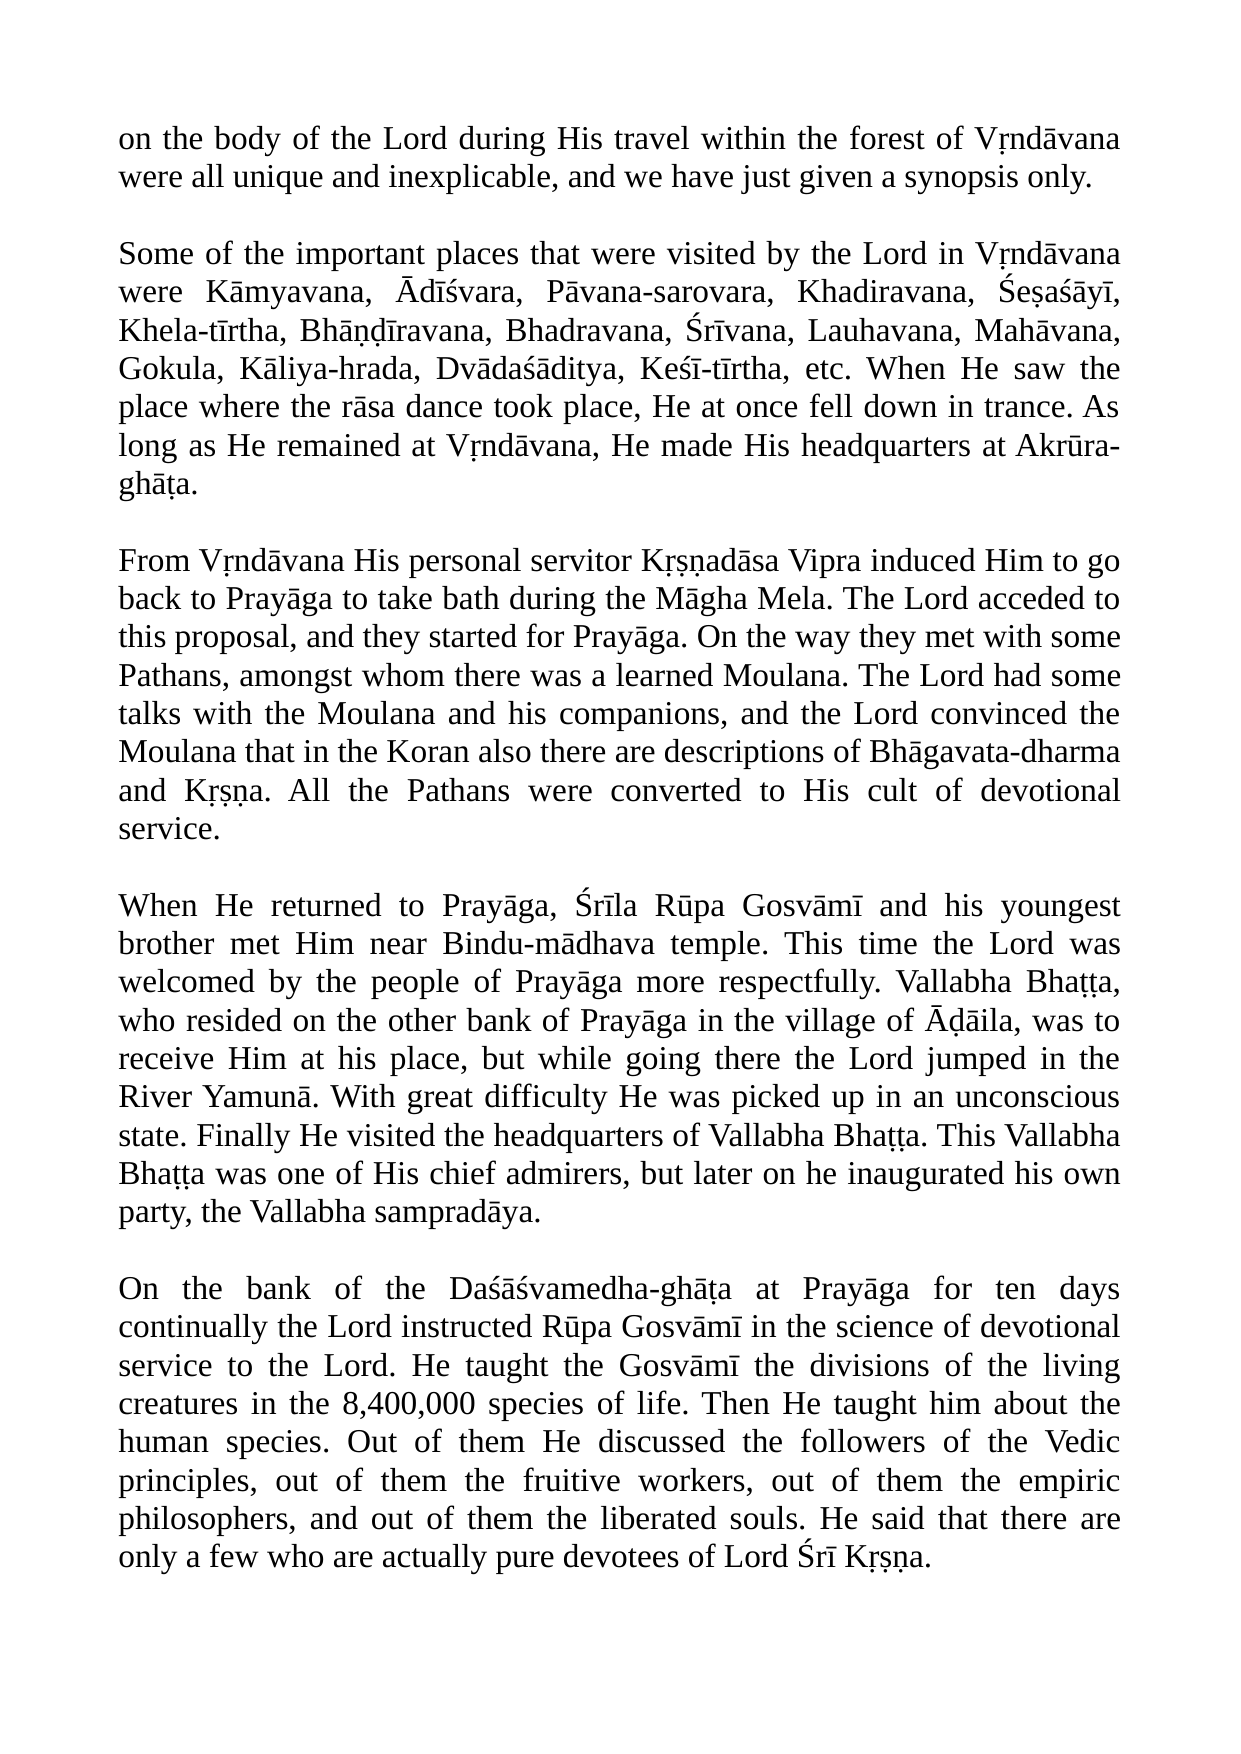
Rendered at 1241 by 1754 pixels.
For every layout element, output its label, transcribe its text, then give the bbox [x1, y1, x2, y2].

text on the body of the Lord during His travel within the forest of Vṛndāvana were all unique and inexplicable, and we have just given a synopsis only. [118, 118, 1122, 195]
text On the bank of the Daśāśvamedha-ghāṭa at Prayāga for ten days continually the Lord instructed Rūpa Gosvāmī in the science of devotional service to the Lord. He taught the Gosvāmī the divisions of the living creatures in the 8,400,000 species of life. Then He taught him about the human species. Out of them He discussed the followers of the Vedic principles, out of them the fruitive workers, out of them the empiric philosophers, and out of them the liberated souls. He said that there are only a few who are actually pure devotees of Lord Śrī Kṛṣṇa. [118, 1268, 1122, 1575]
text Some of the important places that were visited by the Lord in Vṛndāvana were Kāmyavana, Ādīśvara, Pāvana-sarovara, Khadiravana, Śeṣaśāyī, Khela-tīrtha, Bhāṇḍīravana, Bhadravana, Śrīvana, Lauhavana, Mahāvana, Gokula, Kāliya-hrada, Dvādaśāditya, Keśī-tīrtha, etc. When He saw the place where the rāsa dance took place, He at once fell down in trance. As long as He remained at Vṛndāvana, He made His headquarters at Akrūra-ghāṭa. [118, 233, 1122, 501]
text When He returned to Prayāga, Śrīla Rūpa Gosvāmī and his youngest brother met Him near Bindu-mādhava temple. This time the Lord was welcomed by the people of Prayāga more respectfully. Vallabha Bhaṭṭa, who resided on the other bank of Prayāga in the village of Āḍāila, was to receive Him at his place, but while going there the Lord jumped in the River Yamunā. With great difficulty He was picked up in an unconscious state. Finally He visited the headquarters of Vallabha Bhaṭṭa. This Vallabha Bhaṭṭa was one of His chief admirers, but later on he inaugurated his own party, the Vallabha sampradāya. [118, 885, 1122, 1230]
text From Vṛndāvana His personal servitor Kṛṣṇadāsa Vipra induced Him to go back to Prayāga to take bath during the Māgha Mela. The Lord acceded to this proposal, and they started for Prayāga. On the way they met with some Pathans, amongst whom there was a learned Moulana. The Lord had some talks with the Moulana and his companions, and the Lord convinced the Moulana that in the Koran also there are descriptions of Bhāgavata-dharma and Kṛṣṇa. All the Pathans were converted to His cult of devotional service. [118, 540, 1122, 846]
